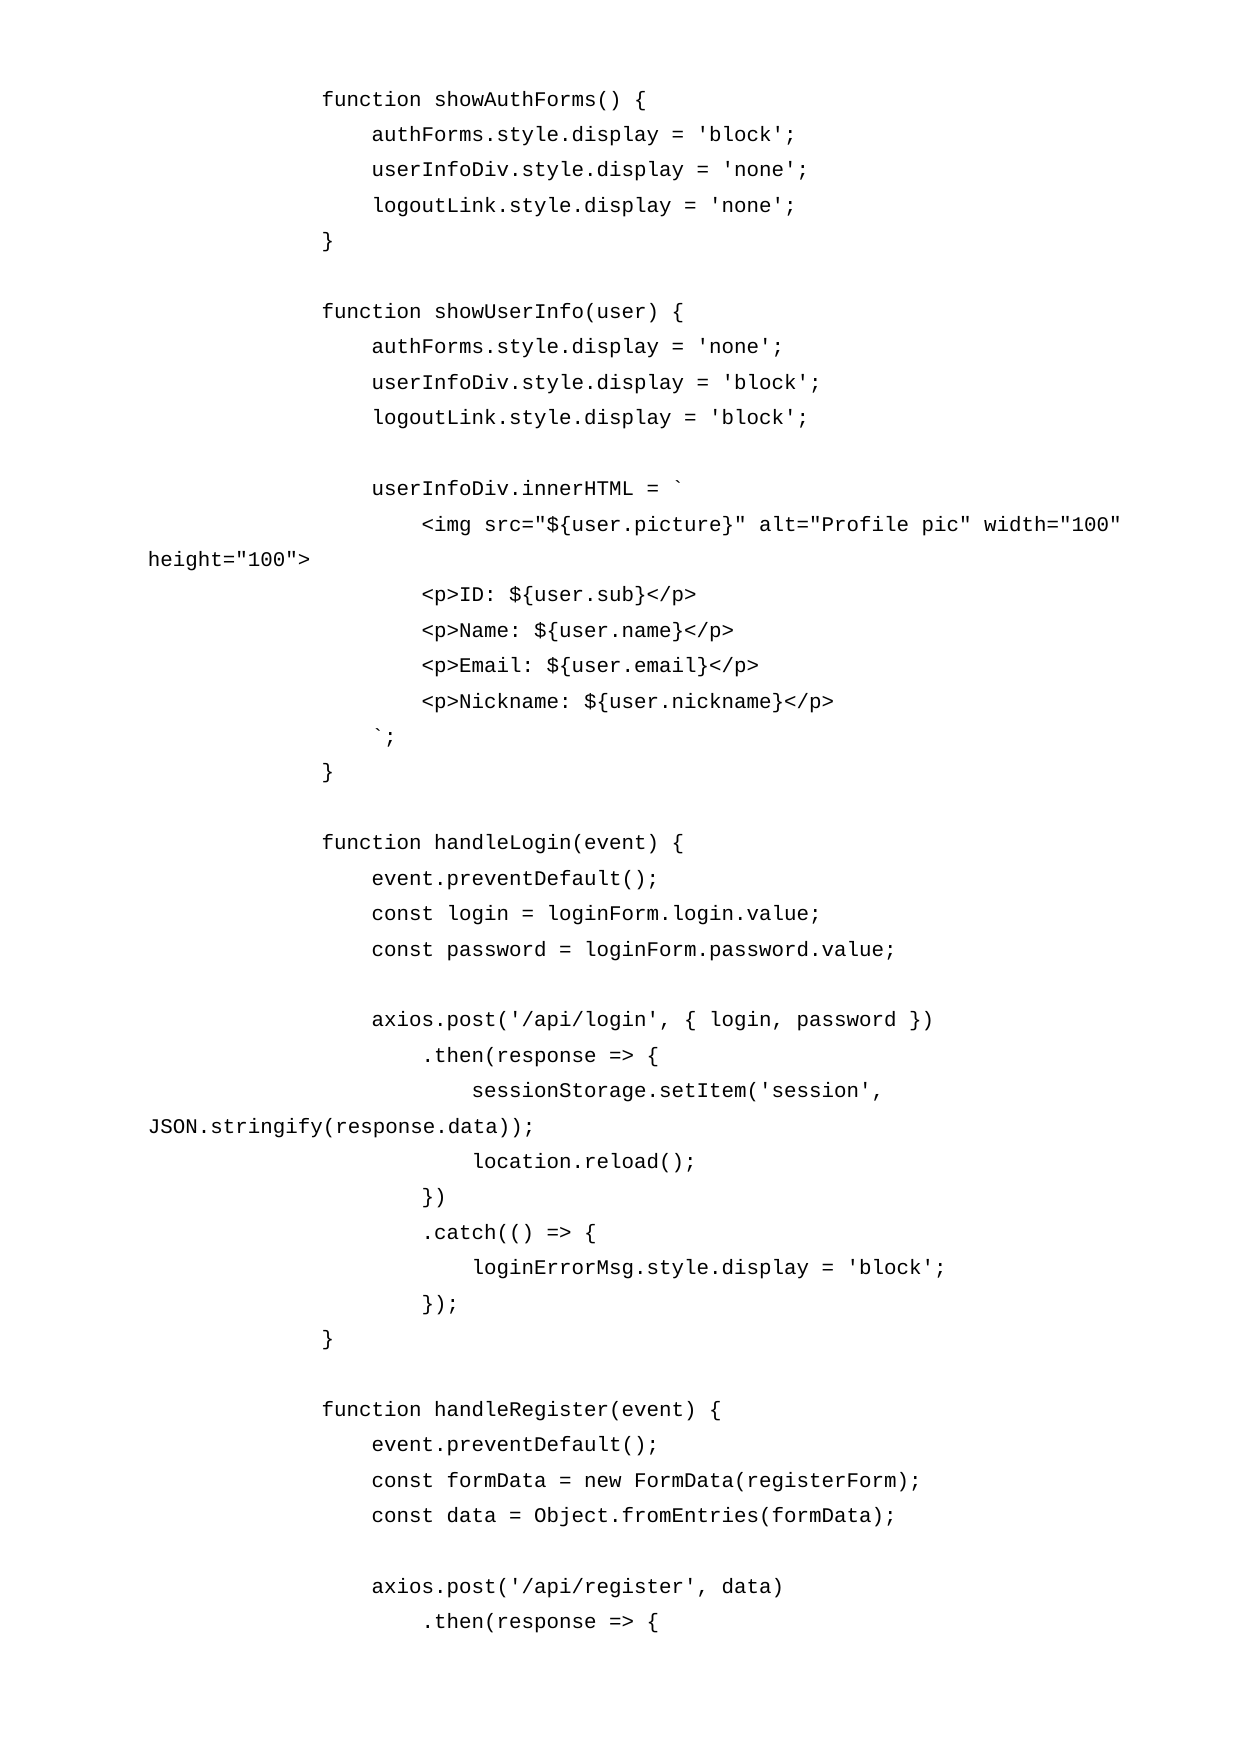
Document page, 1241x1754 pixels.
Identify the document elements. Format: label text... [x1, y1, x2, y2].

text function showUserInfo(user) { [148, 301, 1152, 325]
text <img src="${user.picture}" alt="Profile pic" width="100" height="100"> [148, 513, 1152, 573]
text .then(response => { [148, 1045, 1152, 1068]
text <p>ID: ${user.sub}</p> [148, 584, 1152, 608]
text authForms.style.display = 'none'; [148, 336, 1152, 360]
text userInfoDiv.style.display = 'block'; [148, 372, 1152, 396]
text sessionStorage.setItem('session', JSON.stringify(response.data)); [148, 1080, 1152, 1139]
text logoutLink.style.display = 'none'; [148, 195, 1152, 218]
text `; [148, 726, 1152, 750]
text function handleLogin(event) { [148, 832, 1152, 856]
text location.reload(); [148, 1151, 1152, 1175]
text function handleRegister(event) { [148, 1399, 1152, 1423]
text .catch(() => { [148, 1222, 1152, 1246]
text const formData = new FormData(registerForm); [148, 1470, 1152, 1493]
text } [148, 230, 1152, 254]
text axios.post('/api/login', { login, password }) [148, 1009, 1152, 1033]
text event.preventDefault(); [148, 1434, 1152, 1458]
text <p>Nickname: ${user.nickname}</p> [148, 691, 1152, 714]
text } [148, 1328, 1152, 1352]
text axios.post('/api/register', data) [148, 1576, 1152, 1600]
text const login = loginForm.login.value; [148, 903, 1152, 927]
text <p>Email: ${user.email}</p> [148, 655, 1152, 679]
text }) [148, 1186, 1152, 1210]
text const data = Object.fromEntries(formData); [148, 1505, 1152, 1529]
text } [148, 761, 1152, 785]
text authForms.style.display = 'block'; [148, 124, 1152, 148]
text }); [148, 1293, 1152, 1316]
text function showAuthForms() { [148, 88, 1152, 112]
text .then(response => { [148, 1611, 1152, 1635]
text userInfoDiv.innerHTML = ` [148, 478, 1152, 502]
text event.preventDefault(); [148, 868, 1152, 891]
text <p>Name: ${user.name}</p> [148, 620, 1152, 643]
text const password = loginForm.password.value; [148, 938, 1152, 962]
text logoutLink.style.display = 'block'; [148, 407, 1152, 431]
text userInfoDiv.style.display = 'none'; [148, 159, 1152, 183]
text loginErrorMsg.style.display = 'block'; [148, 1257, 1152, 1281]
